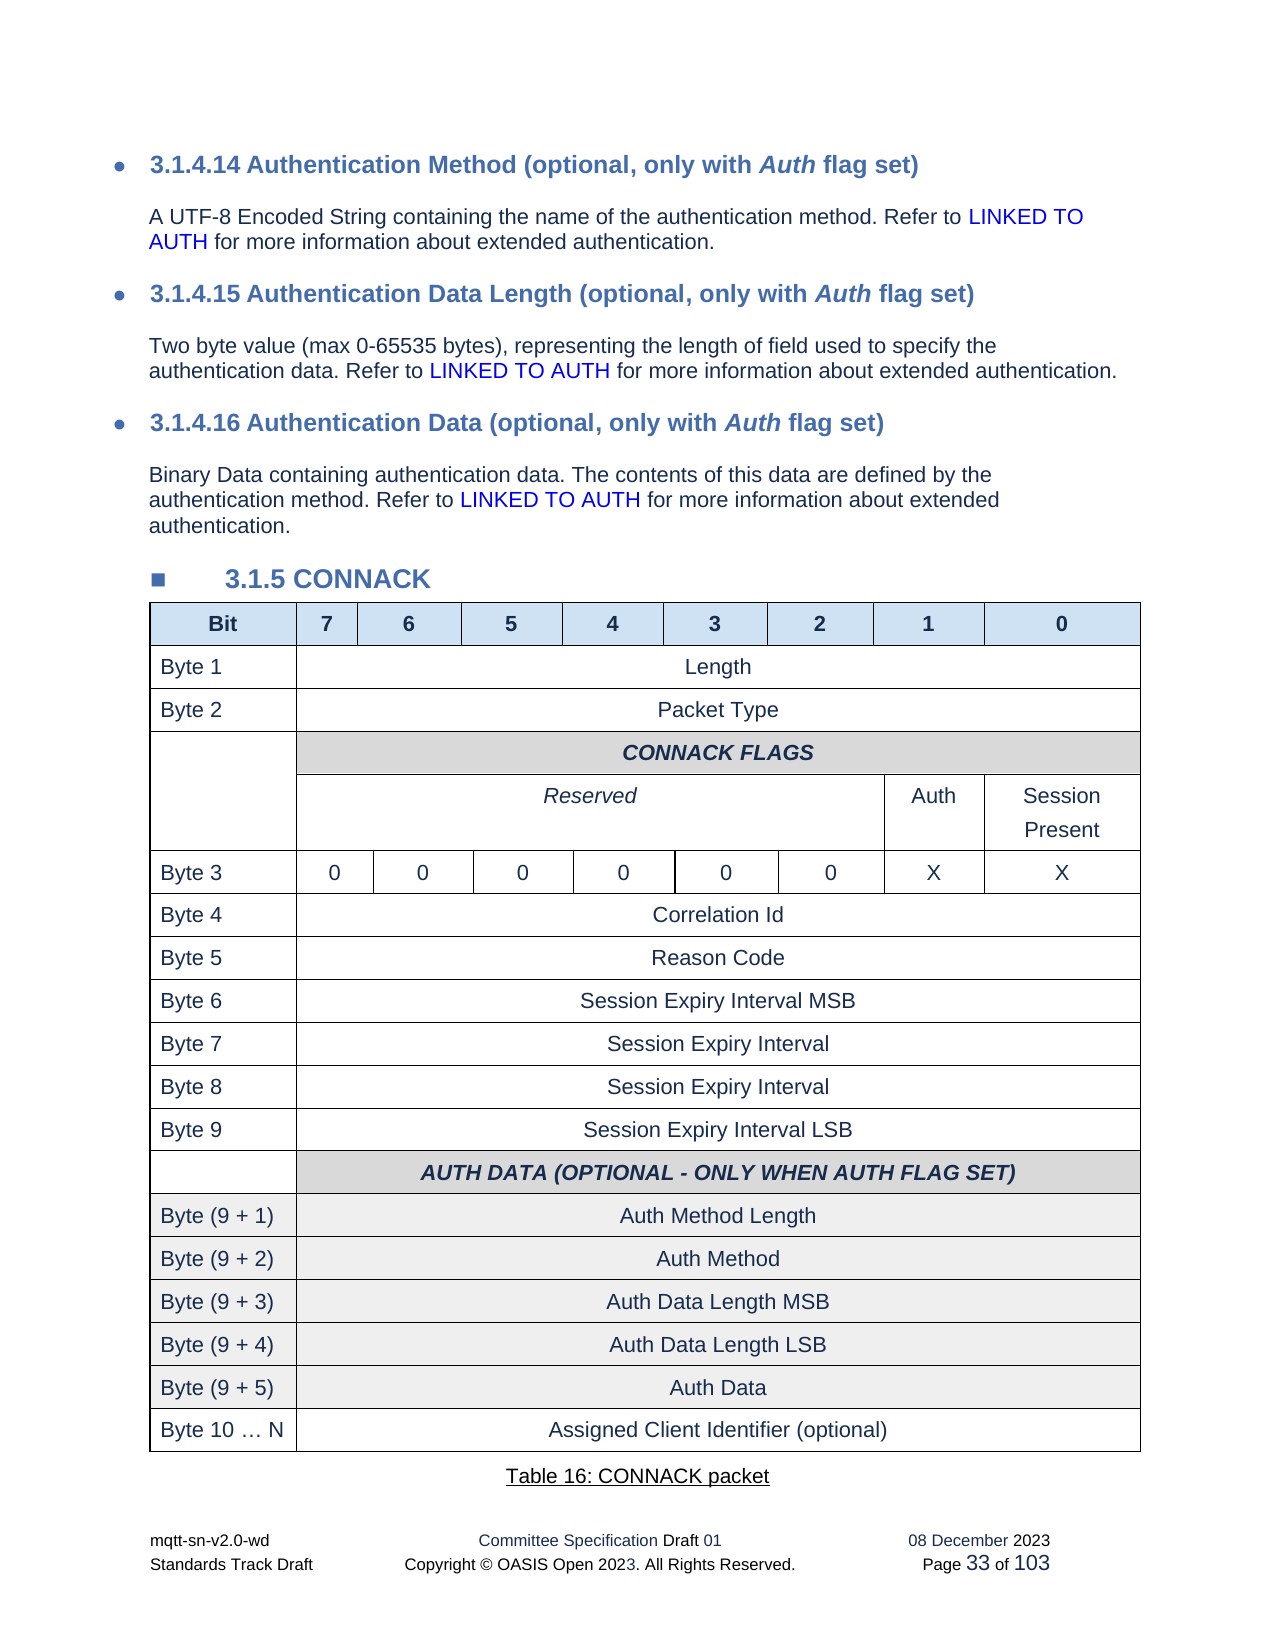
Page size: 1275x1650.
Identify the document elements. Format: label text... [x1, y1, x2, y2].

table_cell Byte 1 [151, 646, 296, 688]
table_cell Length [297, 646, 1140, 688]
text Two byte value (max 0-65535 bytes), representing the length of field used to specify the authentication data. Refer to LINKED TO AUTH for more information about extended authentication. [148, 333, 1124, 383]
table_cell Assigned Client Identifier (optional) [297, 1409, 1140, 1451]
table_cell Session Expiry Interval MSB [297, 980, 1140, 1022]
table_cell X [885, 851, 984, 893]
table_cell Reason Code [297, 937, 1140, 979]
table_cell Auth Data Length LSB [297, 1323, 1140, 1365]
table_cell Byte 3 [151, 851, 296, 893]
table_cell 0 [676, 851, 778, 893]
text A UTF-8 Encoded String containing the name of the authentication method. Refer to LINKED TO AUTH for more information about extended authentication. [148, 204, 1124, 254]
table_cell Byte 9 [151, 1109, 296, 1150]
table_cell Auth Method Length [297, 1194, 1140, 1236]
table_cell Byte 4 [151, 894, 296, 936]
table_cell Session Expiry Interval [297, 1066, 1140, 1107]
table_cell Byte 10 … N [151, 1409, 296, 1451]
table_header Bit [151, 603, 296, 645]
table_cell [151, 1151, 296, 1193]
table_cell 0 [474, 851, 573, 893]
table_header 2 [768, 603, 873, 645]
table_header 3 [664, 603, 767, 645]
table_cell Byte 7 [151, 1023, 296, 1064]
table_cell Byte 2 [151, 689, 296, 731]
text Binary Data containing authentication data. The contents of this data are defined by the authentication method. Refer to LINKED TO AUTH for more information about extended authentication. [148, 462, 1124, 538]
table_cell Byte 6 [151, 980, 296, 1022]
table_cell Byte 8 [151, 1066, 296, 1107]
table_cell Byte (9 + 5) [151, 1366, 296, 1408]
table_cell AUTH DATA (OPTIONAL - ONLY WHEN AUTH FLAG SET) [297, 1151, 1140, 1193]
table_cell Auth Method [297, 1237, 1140, 1279]
subtitle 3.1.4.15 Authentication Data Length (optional, only with Auth flag set) [112, 279, 1124, 308]
table_cell 0 [779, 851, 884, 893]
table_cell Auth [885, 775, 984, 850]
table_cell Session Expiry Interval [297, 1023, 1140, 1064]
table_cell Byte (9 + 1) [151, 1194, 296, 1236]
table_cell CONNACK FLAGS [297, 732, 1140, 773]
table_cell Session Present [985, 775, 1140, 850]
table_cell 0 [574, 851, 674, 893]
text Table 16: CONNACK packet [150, 1464, 1125, 1488]
table_cell Auth Data [297, 1366, 1140, 1408]
table_header 4 [563, 603, 663, 645]
table_cell Auth Data Length MSB [297, 1280, 1140, 1322]
subtitle 3.1.4.16 Authentication Data (optional, only with Auth flag set) [112, 408, 1124, 437]
table_cell Session Expiry Interval LSB [297, 1109, 1140, 1150]
table_header 6 [358, 603, 461, 645]
table_cell 0 [374, 851, 473, 893]
table_header 7 [297, 603, 357, 645]
table_header 1 [874, 603, 984, 645]
table_cell Reserved [297, 775, 884, 850]
table_cell Byte (9 + 3) [151, 1280, 296, 1322]
subtitle 3.1.5 CONNACK [150, 563, 1124, 594]
table_cell Packet Type [297, 689, 1140, 731]
table_cell Byte 5 [151, 937, 296, 979]
table_cell Byte (9 + 2) [151, 1237, 296, 1279]
table_cell Correlation Id [297, 894, 1140, 936]
table_header 0 [985, 603, 1140, 645]
subtitle 3.1.4.14 Authentication Method (optional, only with Auth flag set) [112, 150, 1124, 179]
table_cell [151, 732, 296, 850]
table_cell X [985, 851, 1140, 893]
table_cell 0 [297, 851, 373, 893]
table_header 5 [462, 603, 562, 645]
table_cell Byte (9 + 4) [151, 1323, 296, 1365]
